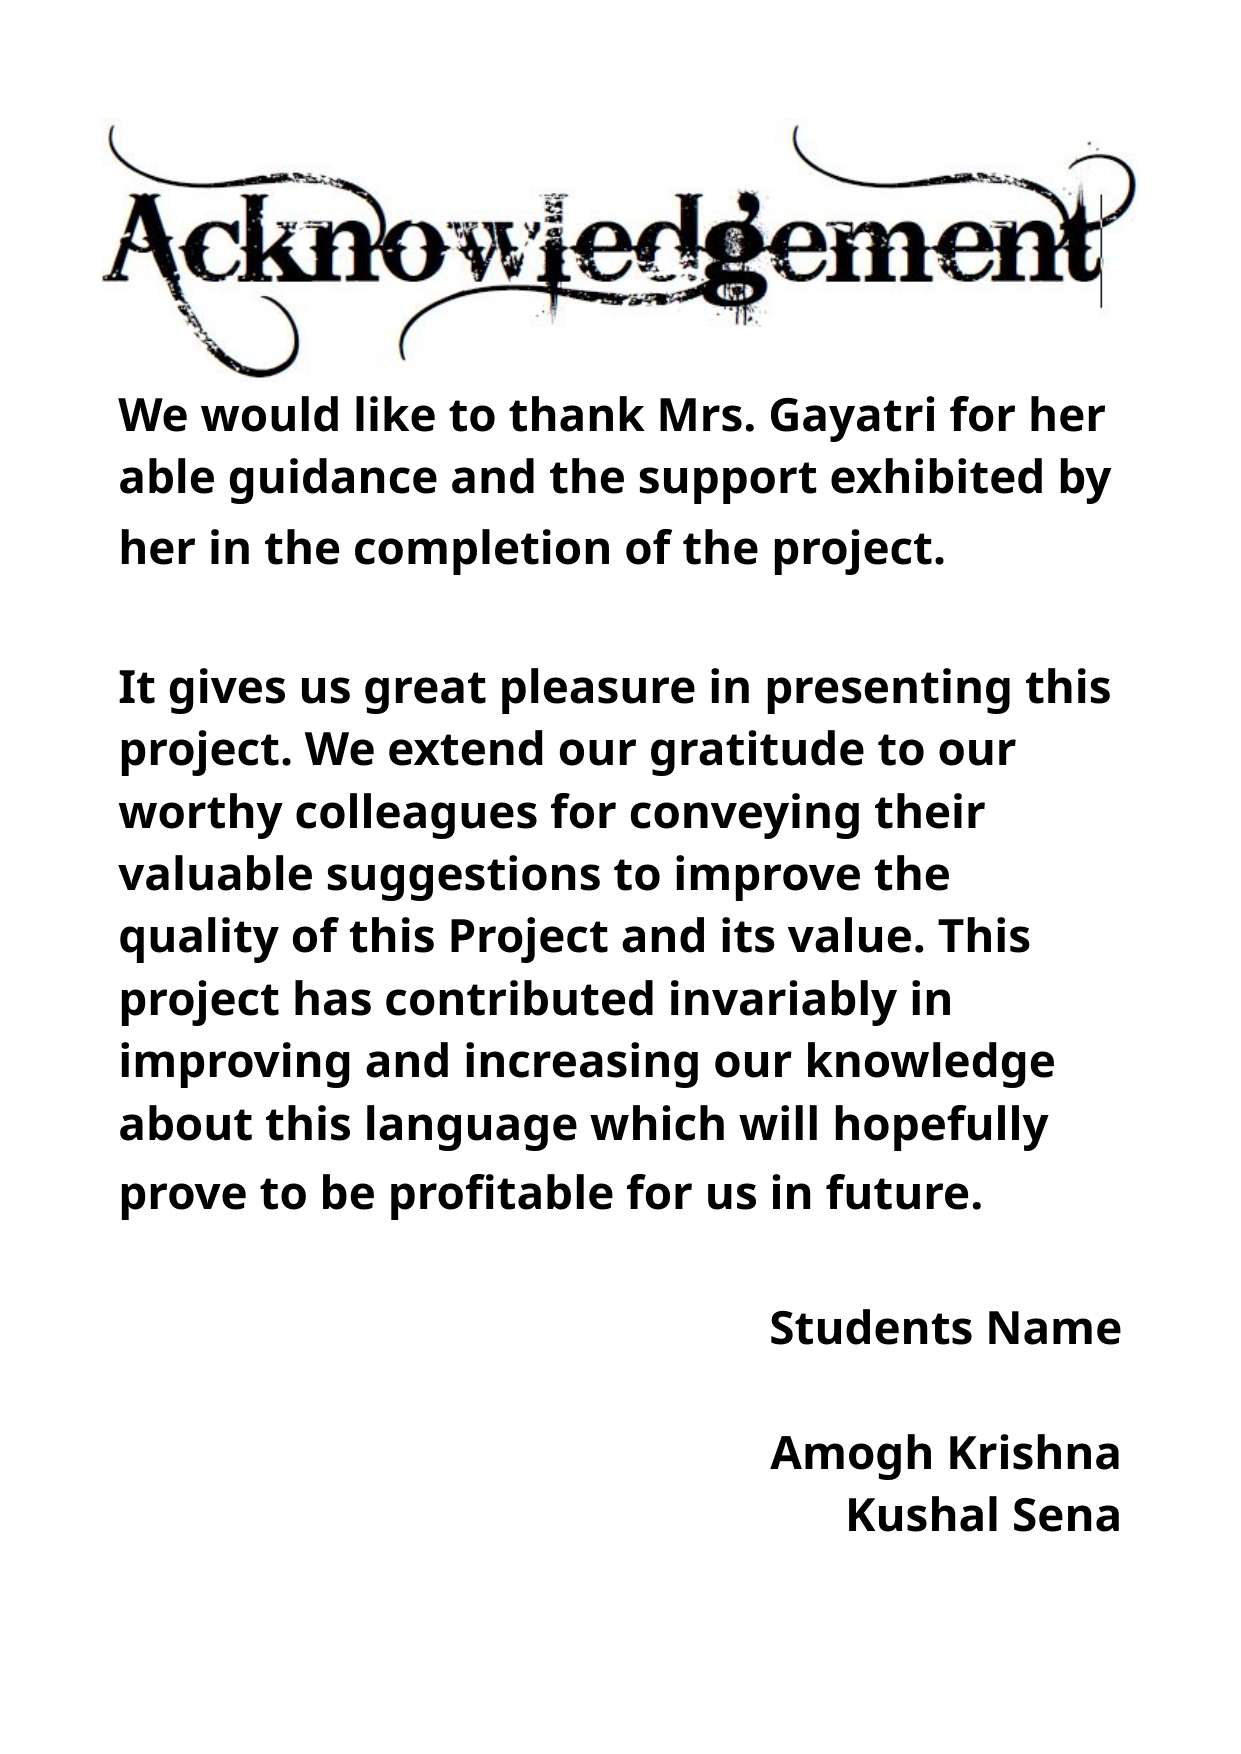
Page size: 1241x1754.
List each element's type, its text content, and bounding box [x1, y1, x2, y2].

text It gives us great pleasure in presenting this project. We extend our gratitude to our worthy colleagues for conveying their valuable suggestions to improve the quality of this Project and its value. This project has contributed invariably in improving and increasing our knowledge about this language which will hopefully prove to be profitable for us in future. [118, 654, 1122, 1224]
text Kushal Sena [118, 1483, 1122, 1545]
text Amogh Krishna [118, 1420, 1122, 1483]
text Students Name [118, 1295, 1122, 1358]
text We would like to thank Mrs. Gayatri for her able guidance and the support exhibited by her in the completion of the project. [118, 382, 1122, 581]
picture [100, 118, 1140, 382]
